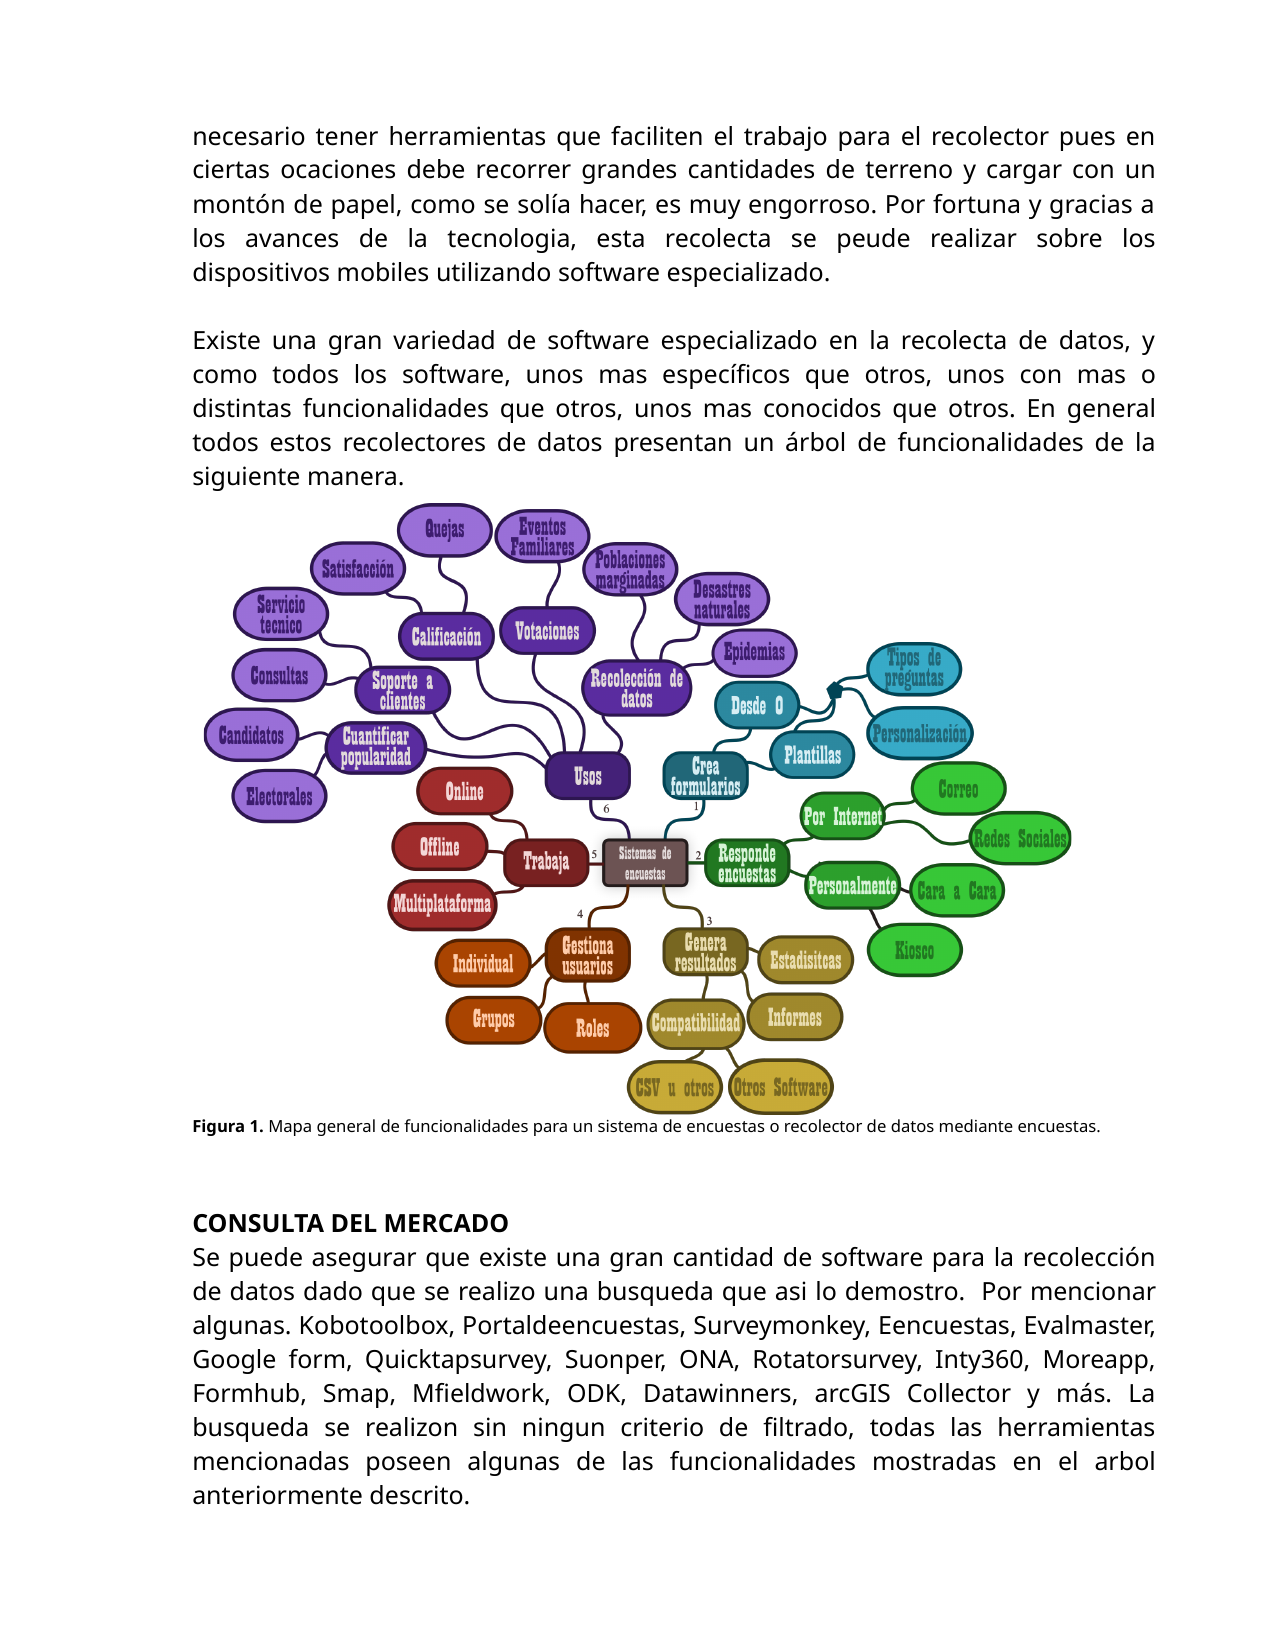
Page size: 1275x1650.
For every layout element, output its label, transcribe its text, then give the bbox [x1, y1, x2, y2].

text CONSULTA DEL MERCADO [192, 1205, 1157, 1239]
text necesario tener herramientas que faciliten el trabajo para el recolector pues en ciertas ocaciones debe recorrer grandes cantidades de terreno y cargar con un montón de papel, como se solía hacer, es muy engorroso. Por fortuna y gracias a los avances de la tecnologia, esta recolecta se peude realizar sobre los dispositivos mobiles utilizando software especializado. [192, 118, 1157, 288]
text Se puede asegurar que existe una gran cantidad de software para la recolección de datos dado que se realizo una busqueda que asi lo demostro. Por mencionar algunas. Kobotoolbox, Portaldeencuestas, Surveymonkey, Eencuestas, Evalmaster, Google form, Quicktapsurvey, Suonper, ONA, Rotatorsurvey, Inty360, Moreapp, Formhub, Smap, Mfieldwork, ODK, Datawinners, arcGIS Collector y más. La busqueda se realizon sin ningun criterio de filtrado, todas las herramientas mencionadas poseen algunas de las funcionalidades mostradas en el arbol anteriormente descrito. [192, 1239, 1157, 1512]
picture [203, 503, 1072, 1115]
text Figura 1. Mapa general de funcionalidades para un sistema de encuestas o recolector de datos mediante encuestas. [192, 493, 1157, 1137]
text Existe una gran variedad de software especializado en la recolecta de datos, y como todos los software, unos mas específicos que otros, unos con mas o distintas funcionalidades que otros, unos mas conocidos que otros. En general todos estos recolectores de datos presentan un árbol de funcionalidades de la siguiente manera. [192, 322, 1157, 493]
